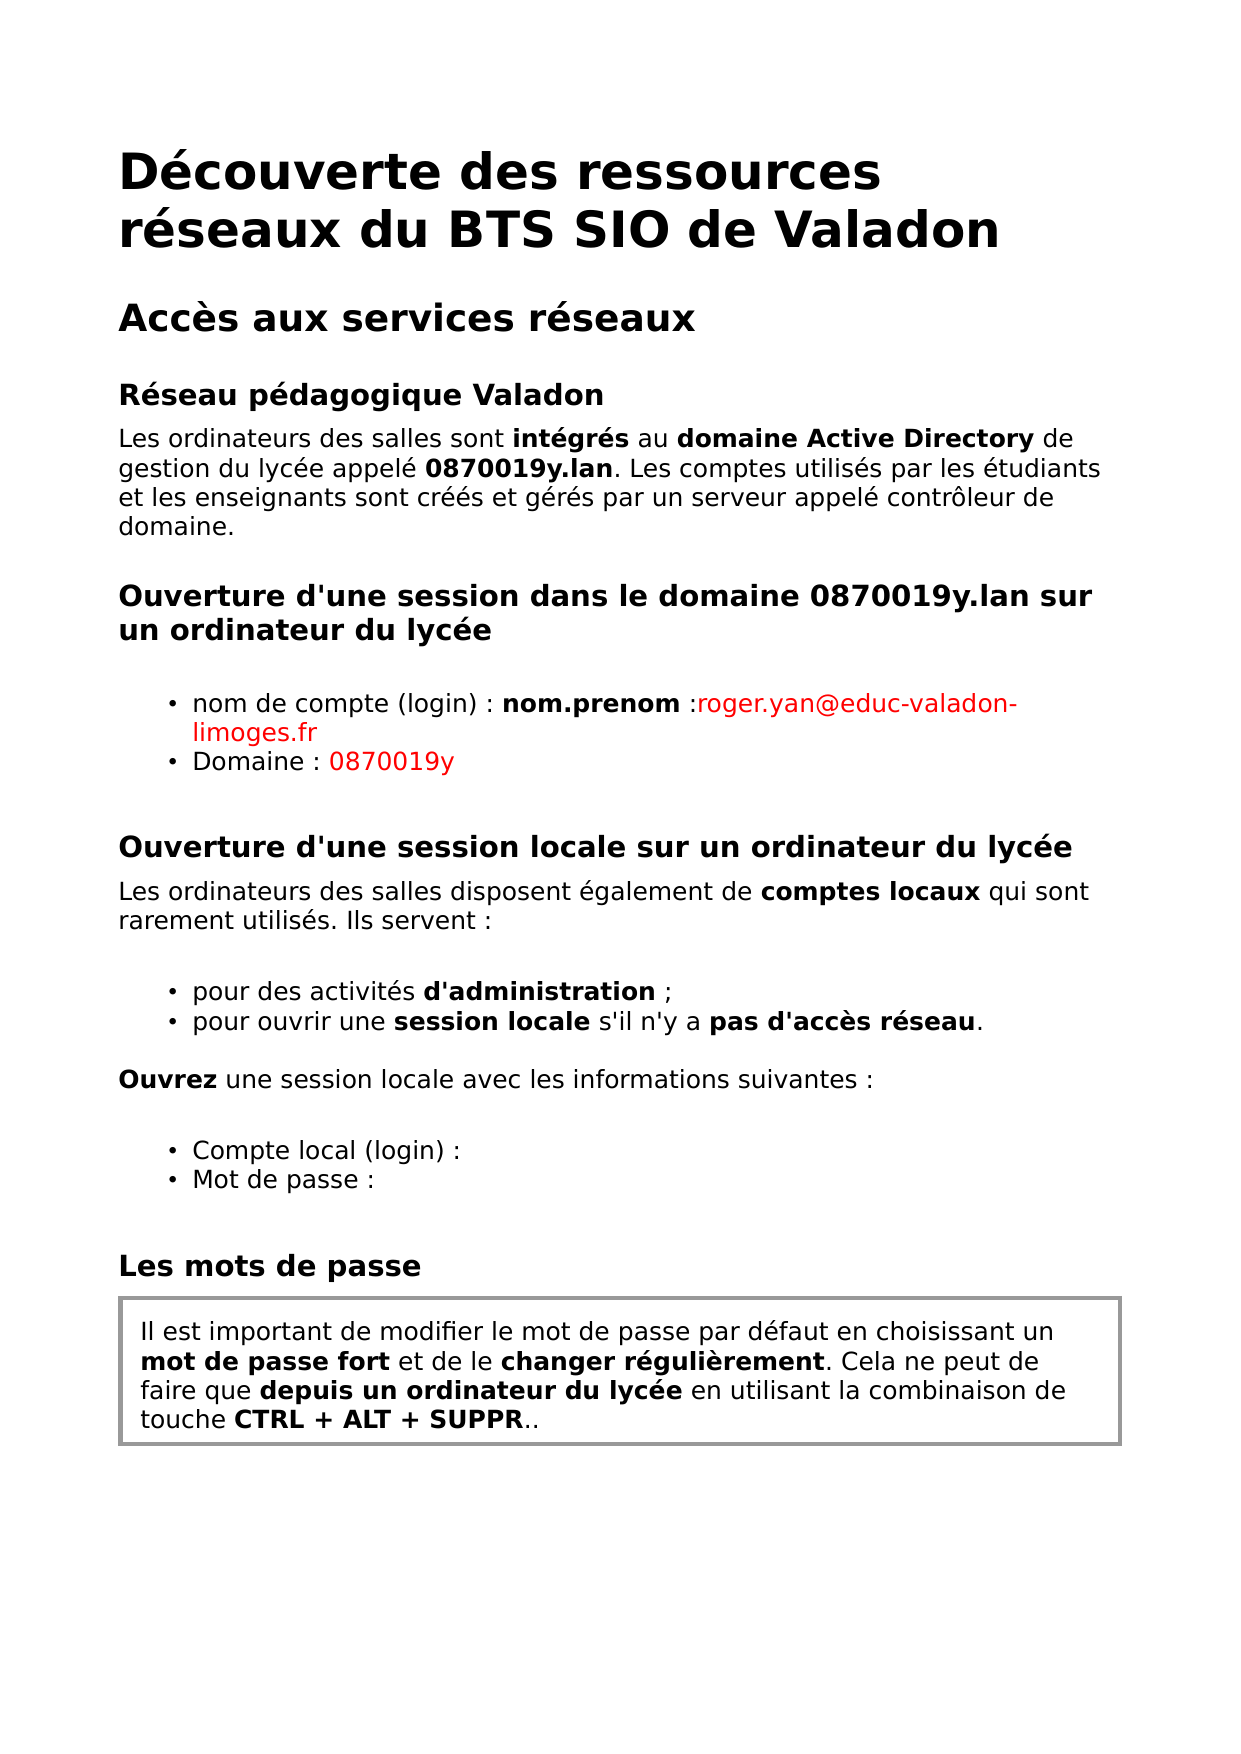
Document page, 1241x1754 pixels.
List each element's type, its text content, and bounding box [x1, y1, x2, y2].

subtitle Ouverture d'une session locale sur un ordinateur du lycée [118, 831, 1122, 865]
list Mot de passe : [177, 1166, 1122, 1195]
list Compte local (login) : [177, 1136, 1122, 1166]
list Domaine : 0870019y [177, 747, 1122, 776]
text Les ordinateurs des salles sont intégrés au domaine Active Directory de gestion du lycée appelé 0870019y.lan. Les comptes utilisés par les étudiants et les enseignants sont créés et gérés par un serveur appelé contrôleur de domaine. [118, 425, 1122, 541]
subtitle Accès aux services réseaux [118, 297, 1122, 341]
list nom de compte (login) : nom.prenom :roger.yan@educ-valadon-limoges.fr [177, 689, 1122, 747]
text Les ordinateurs des salles disposent également de comptes locaux qui sont rarement utilisés. Ils servent : [118, 877, 1122, 936]
subtitle Réseau pédagogique Valadon [118, 378, 1122, 412]
text Ouvrez une session locale avec les informations suivantes : [118, 1065, 1122, 1094]
subtitle Ouverture d'une session dans le domaine 0870019y.lan sur un ordinateur du lycée [118, 579, 1122, 647]
table_header Il est important de modifier le mot de passe par défaut en choisissant un mot de passe fort et de le changer régulièrement. Cela ne peut de faire que depuis un ordinateur du lycée en utilisant la combinaison de touche CTRL + ALT + SUPPR.. [123, 1300, 1118, 1442]
list pour ouvrir une session locale s'il n'y a pas d'accès réseau. [177, 1007, 1122, 1036]
list pour des activités d'administration ; [177, 977, 1122, 1007]
subtitle Les mots de passe [118, 1249, 1122, 1283]
subtitle Découverte des ressources réseaux du BTS SIO de Valadon [118, 143, 1122, 259]
